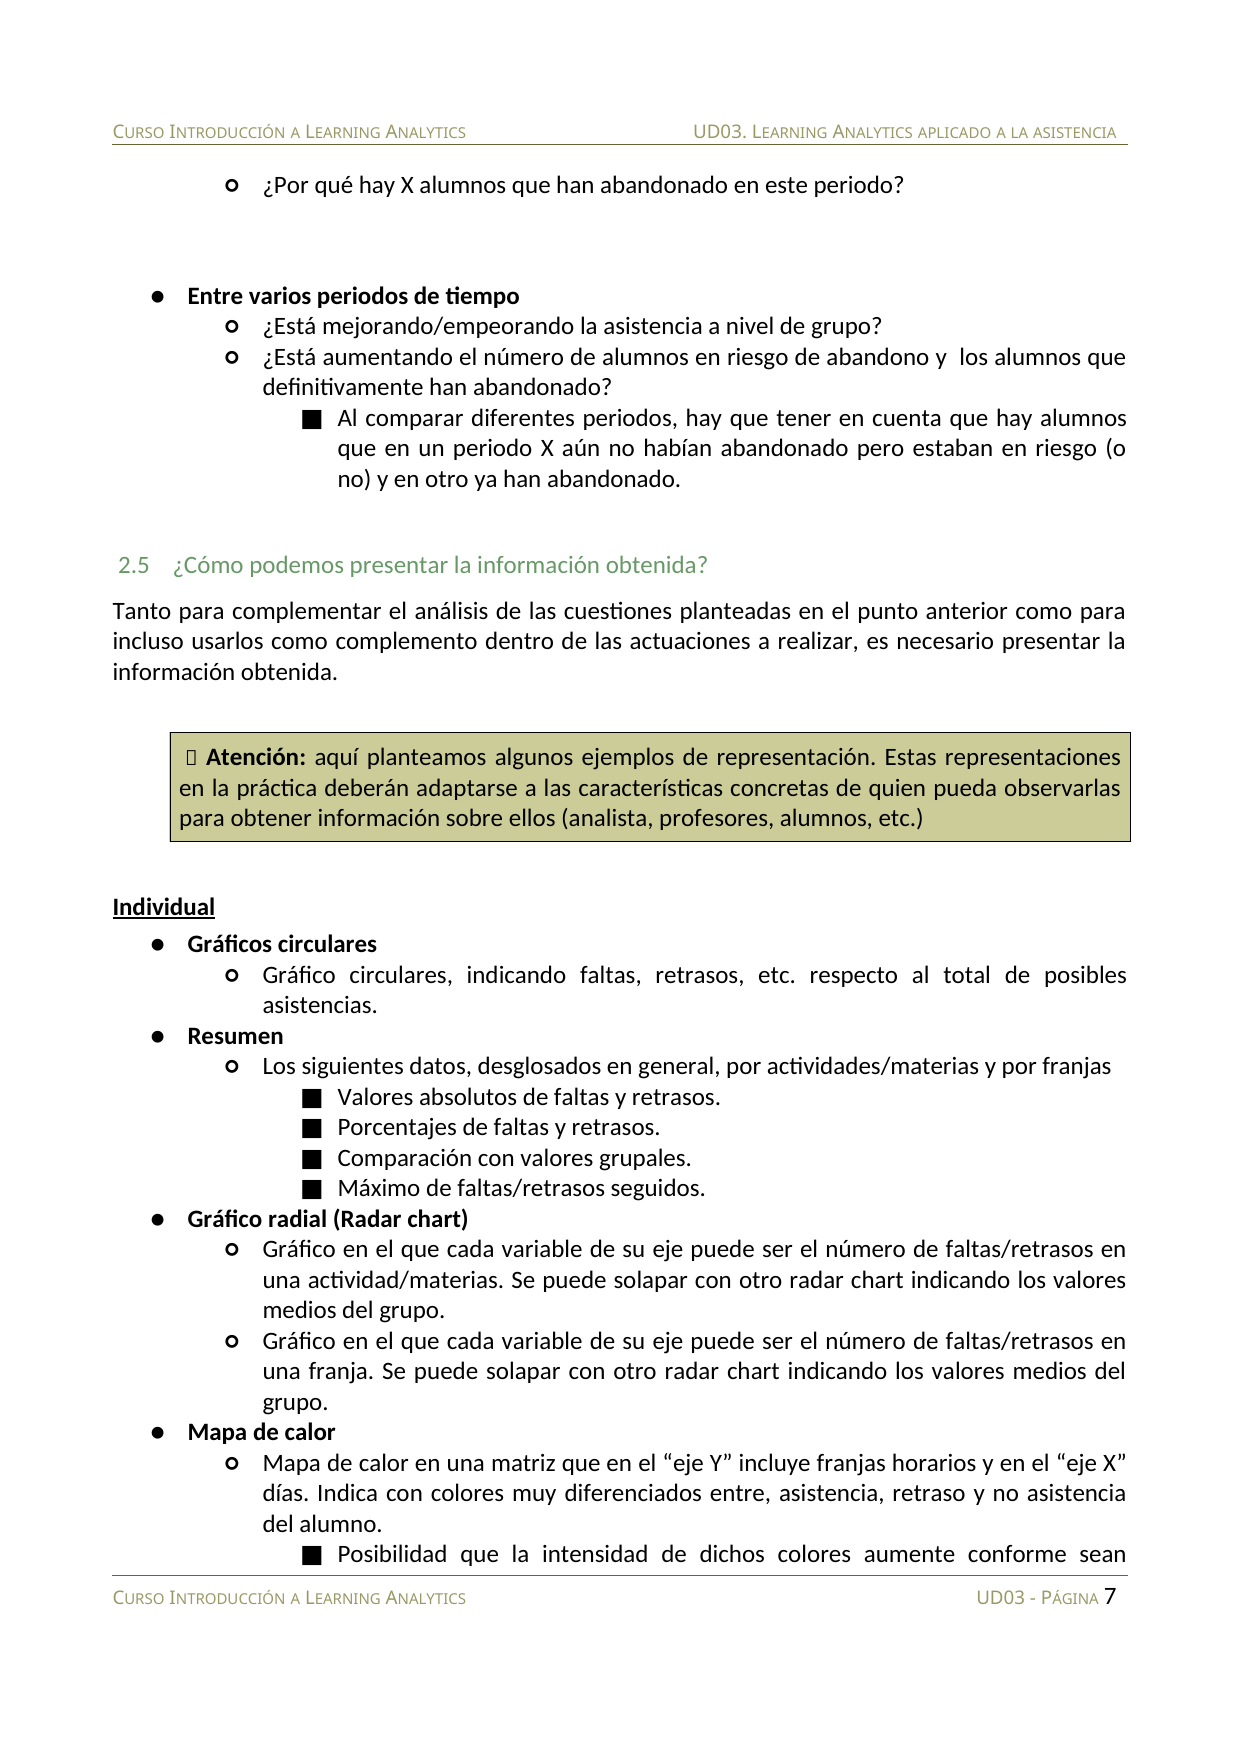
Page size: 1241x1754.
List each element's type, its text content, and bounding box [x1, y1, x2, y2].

list Al comparar diferentes periodos, hay que tener en cuenta que hay alumnos que en un periodo X aún no habían abandonado pero estaban en riesgo (o no) y en otro ya han abandonado. [300, 402, 1128, 494]
list Los siguientes datos, desglosados en general, por actividades/materias y por franjas [225, 1050, 1128, 1081]
list Gráfico en el que cada variable de su eje puede ser el número de faltas/retrasos en una actividad/materias. Se puede solapar con otro radar chart indicando los valores medios del grupo. [225, 1233, 1128, 1325]
list Mapa de calor [150, 1417, 1128, 1447]
text ❕ Atención: aquí planteamos algunos ejemplos de representación. Estas representaciones en la práctica deberán adaptarse a las características concretas de quien pueda observarlas para obtener información sobre ellos (analista, profesores, alumnos, etc.) [171, 733, 1130, 841]
list ¿Está aumentando el número de alumnos en riesgo de abandono y los alumnos que definitivamente han abandonado? [225, 341, 1128, 402]
list Gráfico radial (Radar chart) [150, 1203, 1128, 1233]
list Gráficos circulares [150, 928, 1128, 959]
list Valores absolutos de faltas y retrasos. [300, 1081, 1128, 1111]
list Entre varios periodos de tiempo [150, 280, 1128, 311]
list Gráfico en el que cada variable de su eje puede ser el número de faltas/retrasos en una franja. Se puede solapar con otro radar chart indicando los valores medios del grupo. [225, 1325, 1128, 1417]
list Porcentajes de faltas y retrasos. [300, 1111, 1128, 1142]
list Mapa de calor en una matriz que en el “eje Y” incluye franjas horarios y en el “eje X” días. Indica con colores muy diferenciados entre, asistencia, retraso y no asistencia del alumno. [225, 1447, 1128, 1539]
text Individual [112, 891, 1128, 922]
subtitle ¿Cómo podemos presentar la información obtenida? [112, 549, 1128, 580]
list Resumen [150, 1020, 1128, 1050]
list ¿Por qué hay X alumnos que han abandonado en este periodo? [225, 169, 1128, 199]
list Comparación con valores grupales. [300, 1142, 1128, 1172]
list Máximo de faltas/retrasos seguidos. [300, 1172, 1128, 1203]
list ¿Está mejorando/empeorando la asistencia a nivel de grupo? [225, 311, 1128, 341]
list Gráfico circulares, indicando faltas, retrasos, etc. respecto al total de posibles asistencias. [225, 959, 1128, 1020]
list Posibilidad que la intensidad de dichos colores aumente conforme sean [300, 1539, 1128, 1569]
text Tanto para complementar el análisis de las cuestiones planteadas en el punto anterior como para incluso usarlos como complemento dentro de las actuaciones a realizar, es necesario presentar la información obtenida. [112, 595, 1128, 686]
